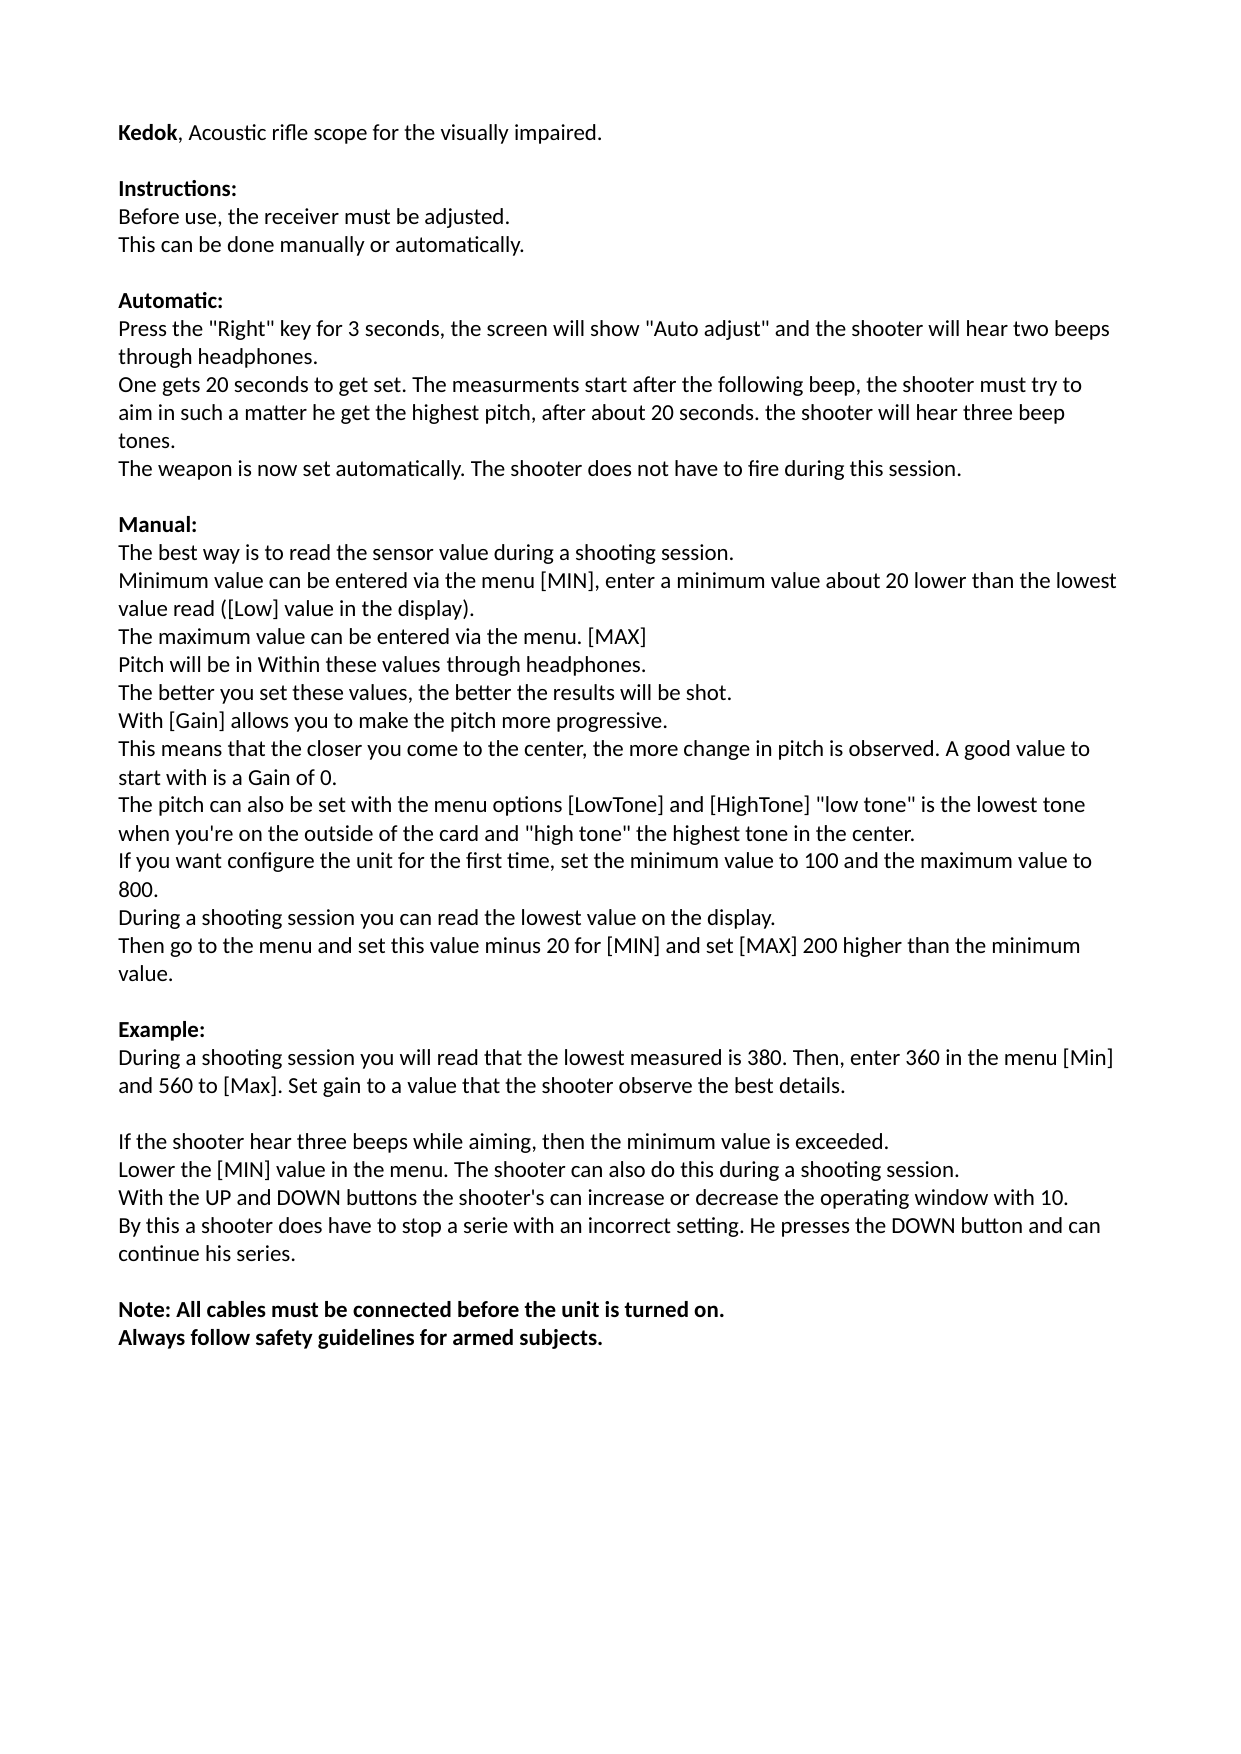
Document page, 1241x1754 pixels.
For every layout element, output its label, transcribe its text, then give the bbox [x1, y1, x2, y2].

text By this a shooter does have to stop a serie with an incorrect setting. He presses the DOWN button and can continue his series. [118, 1211, 1122, 1267]
text With [Gain] allows you to make the pitch more progressive. [118, 707, 1122, 734]
text Then go to the menu and set this value minus 20 for [MIN] and set [MAX] 200 higher than the minimum value. [118, 931, 1122, 987]
text Before use, the receiver must be adjusted. [118, 202, 1122, 230]
text This means that the closer you come to the center, the more change in pitch is observed. A good value to start with is a Gain of 0. [118, 734, 1122, 791]
text Manual: [118, 510, 1122, 538]
text Note: All cables must be connected before the unit is turned on. [118, 1295, 1122, 1323]
text The weapon is now set automatically. The shooter does not have to fire during this session. [118, 454, 1122, 482]
text The best way is to read the sensor value during a shooting session. [118, 538, 1122, 566]
text This can be done manually or automatically. [118, 230, 1122, 258]
text Press the "Right" key for 3 seconds, the screen will show "Auto adjust" and the shooter will hear two beeps through headphones. [118, 314, 1122, 370]
text The maximum value can be entered via the menu. [MAX] [118, 622, 1122, 651]
text Lower the [MIN] value in the menu. The shooter can also do this during a shooting session. [118, 1155, 1122, 1183]
text With the UP and DOWN buttons the shooter's can increase or decrease the operating window with 10. [118, 1183, 1122, 1211]
text During a shooting session you can read the lowest value on the display. [118, 903, 1122, 931]
text The pitch can also be set with the menu options [LowTone] and [HighTone] "low tone" is the lowest tone when you're on the outside of the card and "high tone" the highest tone in the center. [118, 791, 1122, 847]
text Automatic: [118, 286, 1122, 314]
text Pitch will be in Within these values ​through headphones. [118, 651, 1122, 678]
text If the shooter hear three beeps while aiming, then the minimum value is exceeded. [118, 1127, 1122, 1155]
text If you want configure the unit for the first time, set the minimum value to 100 and the maximum value to 800. [118, 847, 1122, 903]
text Minimum value can be entered via the menu [MIN], enter a minimum value about 20 lower than the lowest value read ([Low] value in the display). [118, 566, 1122, 622]
text Always follow safety guidelines for armed subjects. [118, 1323, 1122, 1351]
text Instructions: [118, 174, 1122, 202]
text Example: [118, 1015, 1122, 1043]
text One gets 20 seconds to get set. The measurments start after the following beep, the shooter must try to aim in such a matter he get the highest pitch, after about 20 seconds. the shooter will hear three beep tones. [118, 370, 1122, 454]
text Kedok, Acoustic rifle scope for the visually impaired. [118, 118, 1122, 146]
text During a shooting session you will read that the lowest measured is 380. Then, enter 360 in the menu [Min] and 560 to [Max]. Set gain to a value that the shooter observe the best details. [118, 1043, 1122, 1099]
text The better you set these values, the better the results will be shot. [118, 678, 1122, 707]
